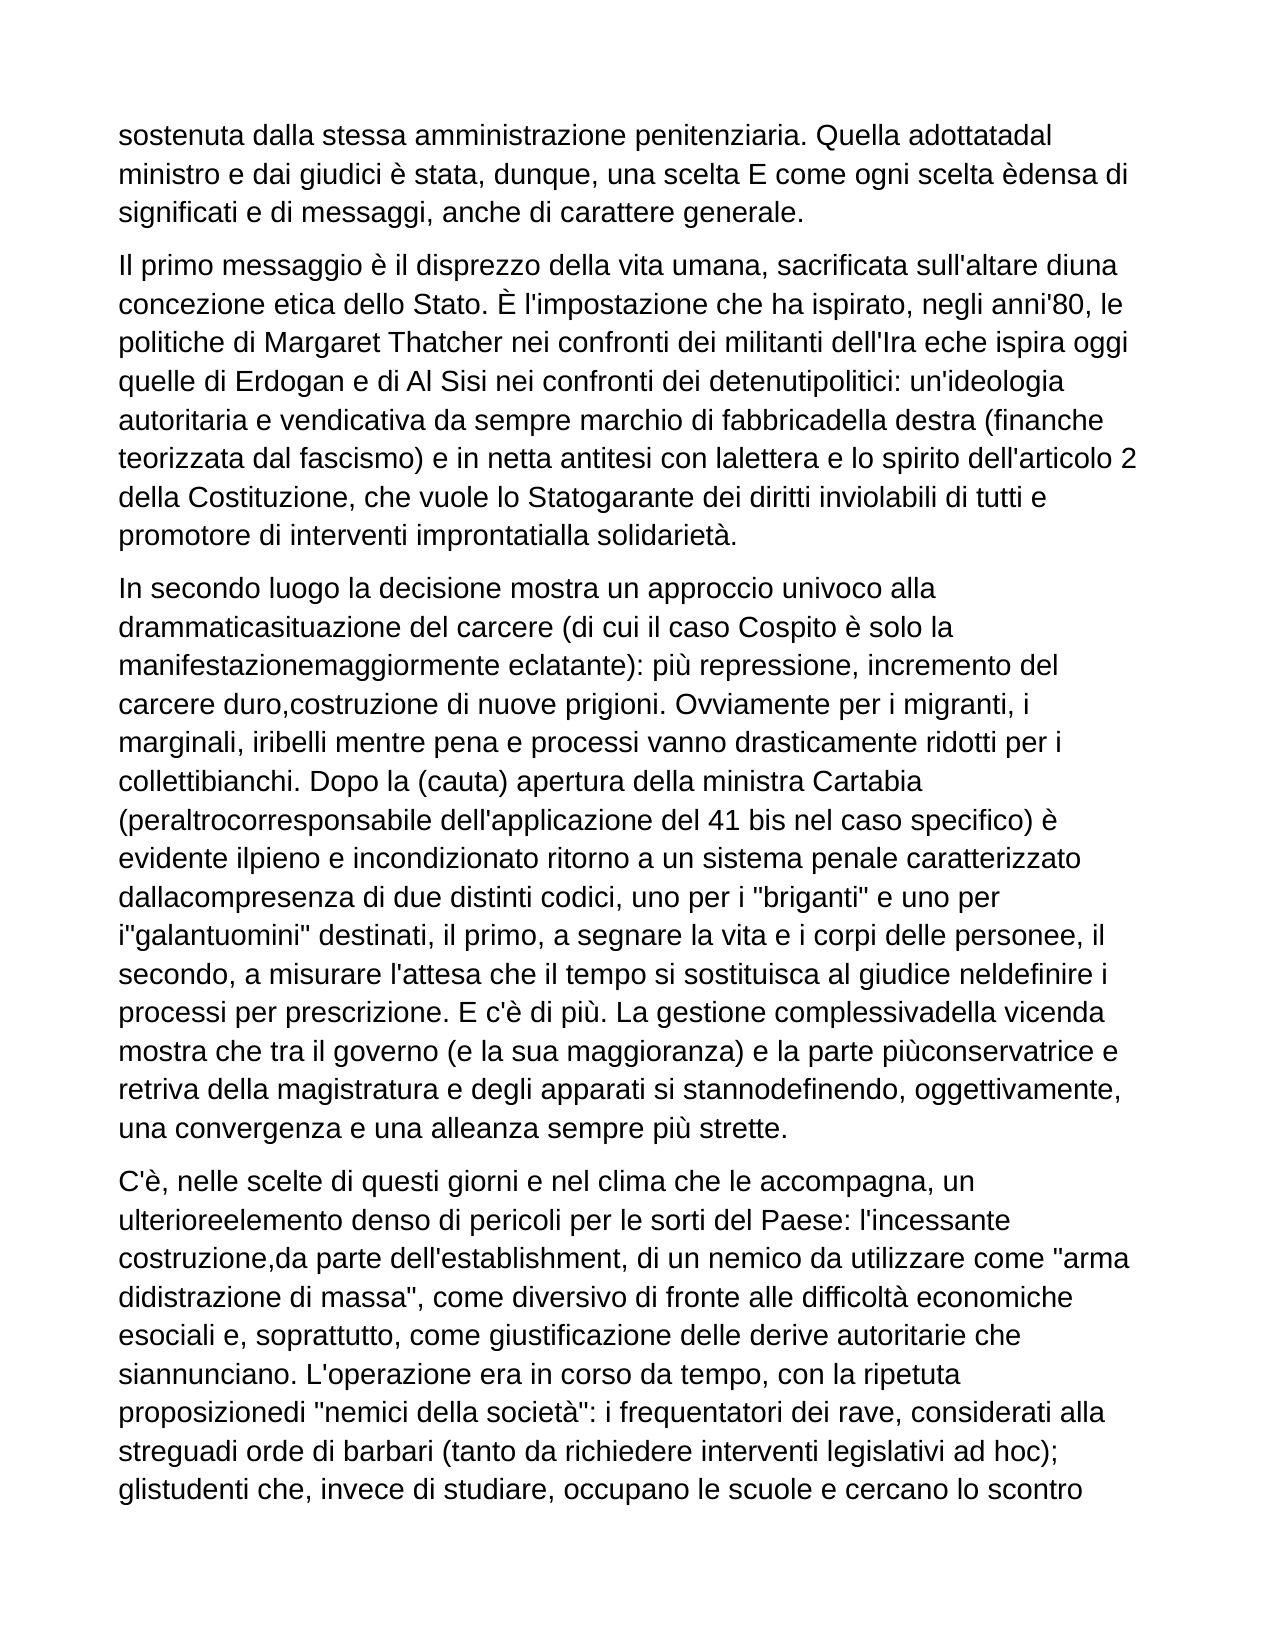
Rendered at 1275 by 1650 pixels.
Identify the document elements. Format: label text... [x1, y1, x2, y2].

text sostenuta dalla stessa amministrazione penitenziaria. Quella adottatadal ministro e dai giudici è stata, dunque, una scelta E come ogni scelta èdensa di significati e di messaggi, anche di carattere generale. [118, 118, 1157, 229]
text In secondo luogo la decisione mostra un approccio univoco alla drammaticasituazione del carcere (di cui il caso Cospito è solo la manifestazionemaggiormente eclatante): più repressione, incremento del carcere duro,costruzione di nuove prigioni. Ovviamente per i migranti, i marginali, iribelli mentre pena e processi vanno drasticamente ridotti per i collettibianchi. Dopo la (cauta) apertura della ministra Cartabia (peraltrocorresponsabile dell'applicazione del 41 bis nel caso specifico) è evidente ilpieno e incondizionato ritorno a un sistema penale caratterizzato dallacompresenza di due distinti codici, uno per i "briganti" e uno per i"galantuomini" destinati, il primo, a segnare la vita e i corpi delle personee, il secondo, a misurare l'attesa che il tempo si sostituisca al giudice neldefinire i processi per prescrizione. E c'è di più. La gestione complessivadella vicenda mostra che tra il governo (e la sua maggioranza) e la parte piùconservatrice e retriva della magistratura e degli apparati si stannodefinendo, oggettivamente, una convergenza e una alleanza sempre più strette. [118, 571, 1157, 1144]
text C'è, nelle scelte di questi giorni e nel clima che le accompagna, un ulterioreelemento denso di pericoli per le sorti del Paese: l'incessante costruzione,da parte dell'establishment, di un nemico da utilizzare come "arma didistrazione di massa", come diversivo di fronte alle difficoltà economiche esociali e, soprattutto, come giustificazione delle derive autoritarie che siannunciano. L'operazione era in corso da tempo, con la ripetuta proposizionedi "nemici della società": i frequentatori dei rave, considerati alla streguadi orde di barbari (tanto da richiedere interventi legislativi ad hoc); glistudenti che, invece di studiare, occupano le scuole e cercano lo scontro [118, 1164, 1157, 1506]
text Il primo messaggio è il disprezzo della vita umana, sacrificata sull'altare diuna concezione etica dello Stato. È l'impostazione che ha ispirato, negli anni'80, le politiche di Margaret Thatcher nei confronti dei militanti dell'Ira eche ispira oggi quelle di Erdogan e di Al Sisi nei confronti dei detenutipolitici: un'ideologia autoritaria e vendicativa da sempre marchio di fabbricadella destra (finanche teorizzata dal fascismo) e in netta antitesi con lalettera e lo spirito dell'articolo 2 della Costituzione, che vuole lo Statogarante dei diritti inviolabili di tutti e promotore di interventi improntatialla solidarietà. [118, 248, 1157, 552]
